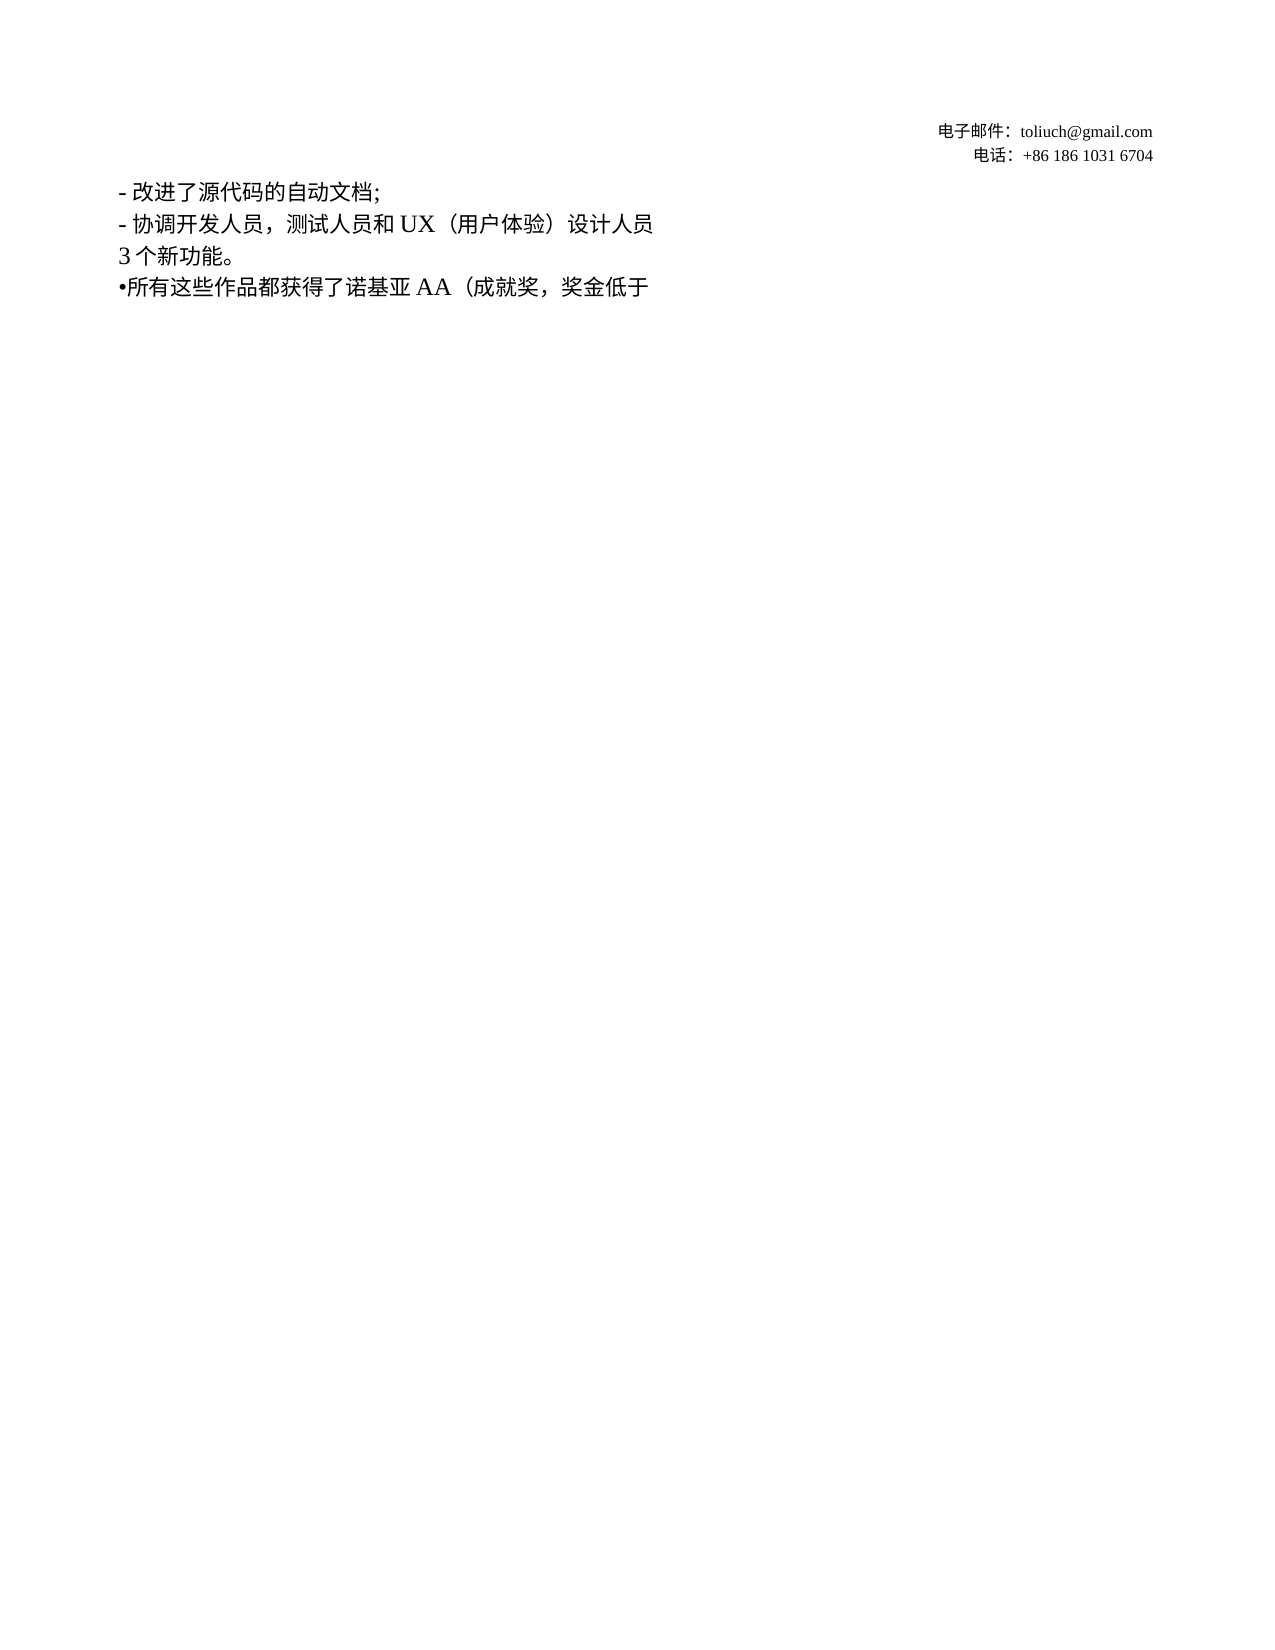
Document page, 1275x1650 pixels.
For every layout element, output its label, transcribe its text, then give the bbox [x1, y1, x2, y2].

text •所有这些作品都获得了诺基亚AA（成就奖，奖金低于 [118, 270, 1157, 302]
text - 改进了源代码的自动文档; [118, 175, 1157, 207]
text - 协调开发人员，测试人员和UX（用户体验）设计人员 [118, 207, 1157, 239]
text 3个新功能。 [118, 239, 1157, 270]
